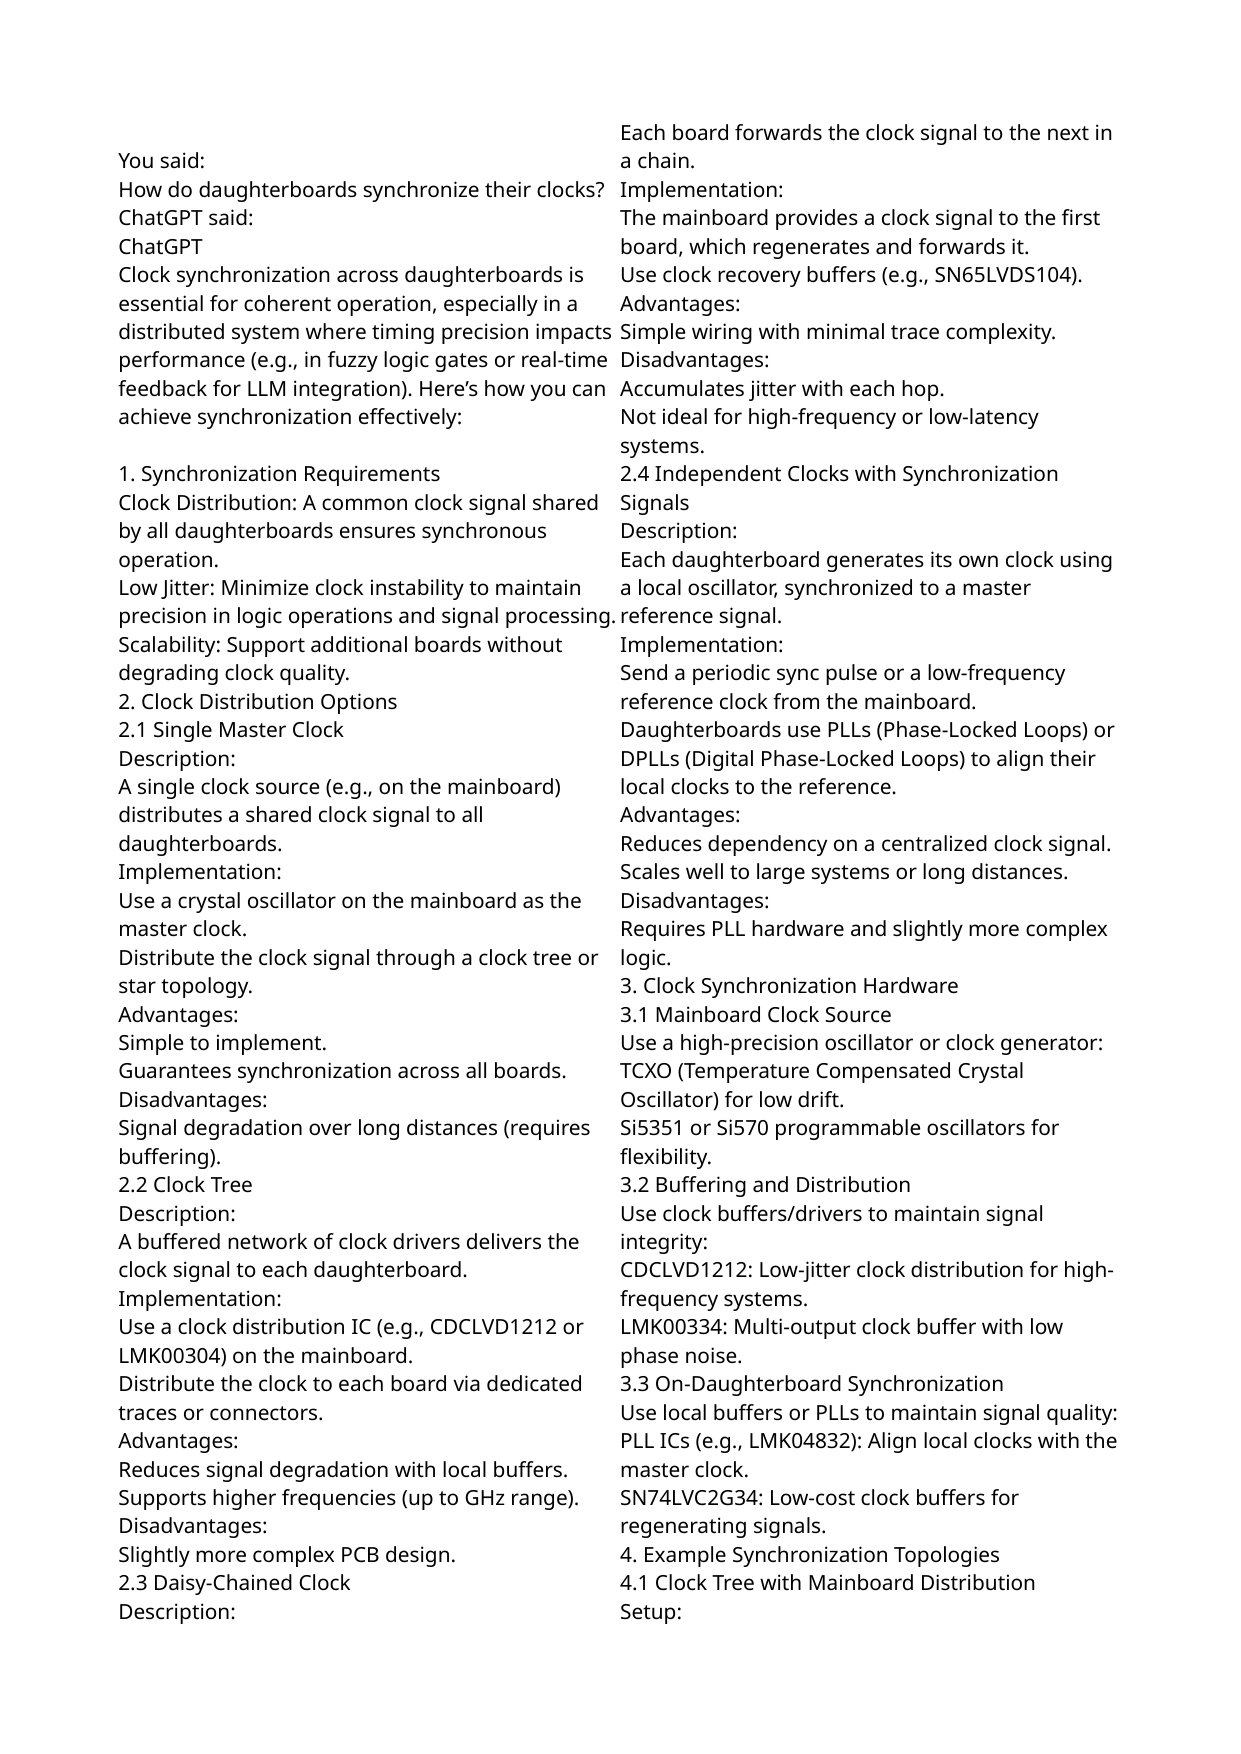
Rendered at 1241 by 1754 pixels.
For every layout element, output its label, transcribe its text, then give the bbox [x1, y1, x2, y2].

text 3.2 Buffering and Distribution [620, 1170, 1122, 1199]
text PLL ICs (e.g., LMK04832): Align local clocks with the master clock. [620, 1426, 1122, 1483]
text Description: [620, 516, 1122, 545]
text Implementation: [620, 175, 1122, 203]
text Advantages: [118, 1000, 620, 1028]
text 3.3 On-Daughterboard Synchronization [620, 1369, 1122, 1398]
text Simple to implement. [118, 1028, 620, 1057]
text Advantages: [118, 1426, 620, 1455]
text You said: [118, 147, 620, 175]
text Distribute the clock signal through a clock tree or star topology. [118, 943, 620, 1000]
text Disadvantages: [118, 1512, 620, 1540]
text How do daughterboards synchronize their clocks? [118, 175, 620, 203]
text Disadvantages: [118, 1085, 620, 1113]
text Low Jitter: Minimize clock instability to maintain precision in logic operations and signal processing. [118, 573, 620, 630]
text ChatGPT [118, 232, 620, 260]
text Scales well to large systems or long distances. [620, 857, 1122, 886]
text 2.2 Clock Tree [118, 1170, 620, 1199]
text Implementation: [118, 1284, 620, 1312]
text ChatGPT said: [118, 203, 620, 232]
text Requires PLL hardware and slightly more complex logic. [620, 914, 1122, 971]
text Si5351 or Si570 programmable oscillators for flexibility. [620, 1113, 1122, 1170]
text Disadvantages: [620, 346, 1122, 374]
text Use clock recovery buffers (e.g., SN65LVDS104). [620, 260, 1122, 289]
text Reduces signal degradation with local buffers. [118, 1455, 620, 1483]
text SN74LVC2G34: Low-cost clock buffers for regenerating signals. [620, 1483, 1122, 1540]
text Supports higher frequencies (up to GHz range). [118, 1483, 620, 1512]
text Use clock buffers/drivers to maintain signal integrity: [620, 1199, 1122, 1256]
text Scalability: Support additional boards without degrading clock quality. [118, 630, 620, 687]
text Simple wiring with minimal trace complexity. [620, 317, 1122, 346]
text Daughterboards use PLLs (Phase-Locked Loops) or DPLLs (Digital Phase-Locked Loops) to align their local clocks to the reference. [620, 715, 1122, 801]
text 2. Clock Distribution Options [118, 687, 620, 715]
text 3. Clock Synchronization Hardware [620, 971, 1122, 1000]
text Description: [118, 1199, 620, 1227]
text 1. Synchronization Requirements [118, 459, 620, 488]
text Setup: [620, 1597, 1122, 1625]
text 2.4 Independent Clocks with Synchronization Signals [620, 459, 1122, 516]
text 2.1 Single Master Clock [118, 715, 620, 744]
text A buffered network of clock drivers delivers the clock signal to each daughterboard. [118, 1227, 620, 1284]
text Advantages: [620, 801, 1122, 829]
text Implementation: [118, 857, 620, 886]
text A single clock source (e.g., on the mainboard) distributes a shared clock signal to all daughterboards. [118, 772, 620, 857]
text Disadvantages: [620, 886, 1122, 914]
text Signal degradation over long distances (requires buffering). [118, 1113, 620, 1170]
text Each board forwards the clock signal to the next in a chain. [620, 118, 1122, 175]
text TCXO (Temperature Compensated Crystal Oscillator) for low drift. [620, 1057, 1122, 1113]
text Clock Distribution: A common clock signal shared by all daughterboards ensures synchronous operation. [118, 488, 620, 573]
text Accumulates jitter with each hop. [620, 374, 1122, 402]
text Reduces dependency on a centralized clock signal. [620, 829, 1122, 857]
text 4. Example Synchronization Topologies [620, 1540, 1122, 1568]
text Use a crystal oscillator on the mainboard as the master clock. [118, 886, 620, 943]
text 4.1 Clock Tree with Mainboard Distribution [620, 1568, 1122, 1597]
text 3.1 Mainboard Clock Source [620, 1000, 1122, 1028]
text Implementation: [620, 630, 1122, 658]
text Use a clock distribution IC (e.g., CDCLVD1212 or LMK00304) on the mainboard. [118, 1312, 620, 1369]
text 2.3 Daisy-Chained Clock [118, 1568, 620, 1597]
text Slightly more complex PCB design. [118, 1540, 620, 1568]
text Use a high-precision oscillator or clock generator: [620, 1028, 1122, 1057]
text The mainboard provides a clock signal to the first board, which regenerates and forwards it. [620, 203, 1122, 260]
text Description: [118, 1597, 620, 1625]
text Advantages: [620, 289, 1122, 317]
text Distribute the clock to each board via dedicated traces or connectors. [118, 1369, 620, 1426]
text Send a periodic sync pulse or a low-frequency reference clock from the mainboard. [620, 658, 1122, 715]
text Use local buffers or PLLs to maintain signal quality: [620, 1398, 1122, 1426]
text LMK00334: Multi-output clock buffer with low phase noise. [620, 1312, 1122, 1369]
text Description: [118, 744, 620, 772]
text CDCLVD1212: Low-jitter clock distribution for high-frequency systems. [620, 1256, 1122, 1312]
text Clock synchronization across daughterboards is essential for coherent operation, especially in a distributed system where timing precision impacts performance (e.g., in fuzzy logic gates or real-time feedback for LLM integration). Here’s how you can achieve synchronization effectively: [118, 260, 620, 431]
text Each daughterboard generates its own clock using a local oscillator, synchronized to a master reference signal. [620, 545, 1122, 630]
text Not ideal for high-frequency or low-latency systems. [620, 402, 1122, 459]
text Guarantees synchronization across all boards. [118, 1057, 620, 1085]
